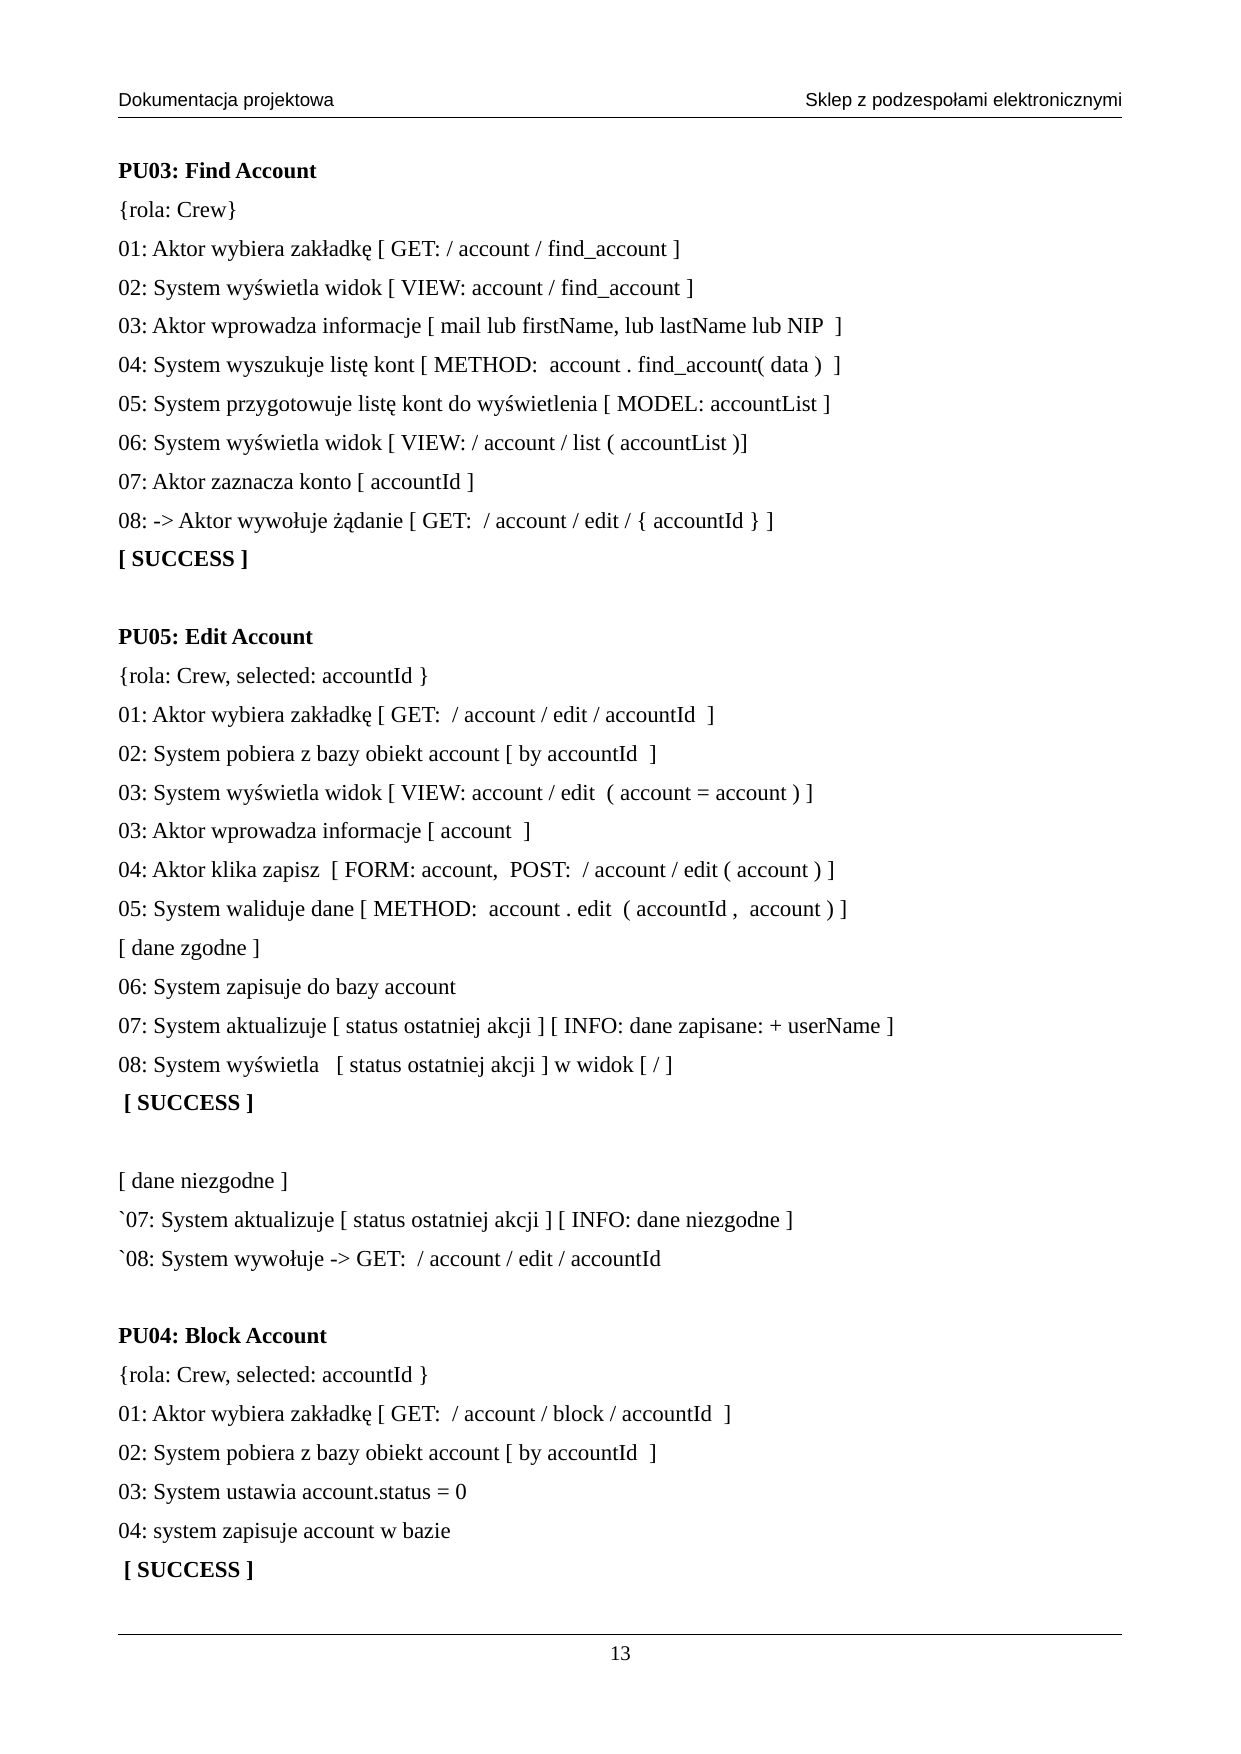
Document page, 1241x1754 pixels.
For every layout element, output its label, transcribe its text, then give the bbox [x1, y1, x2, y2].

text 07: System aktualizuje [ status ostatniej akcji ] [ INFO: dane zapisane: + userName ] [118, 1012, 1122, 1038]
text 01: Aktor wybiera zakładkę [ GET: / account / block / accountId ] [118, 1400, 1122, 1427]
text [ SUCCESS ] [118, 546, 1122, 572]
text PU05: Edit Account [118, 623, 1122, 649]
text 05: System przygotowuje listę kont do wyświetlenia [ MODEL: accountList ] [118, 390, 1122, 416]
text {rola: Crew} [118, 196, 1122, 222]
text {rola: Crew, selected: accountId } [118, 1361, 1122, 1388]
text 04: system zapisuje account w bazie [118, 1517, 1122, 1543]
text 02: System wyświetla widok [ VIEW: account / find_account ] [118, 273, 1122, 300]
text 03: Aktor wprowadza informacje [ account ] [118, 817, 1122, 844]
text 04: System wyszukuje listę kont [ METHOD: account . find_account( data ) ] [118, 351, 1122, 378]
text 05: System waliduje dane [ METHOD: account . edit ( accountId , account ) ] [118, 895, 1122, 922]
text 08: -> Aktor wywołuje żądanie [ GET: / account / edit / { accountId } ] [118, 507, 1122, 533]
text [ dane zgodne ] [118, 934, 1122, 960]
text 08: System wyświetla [ status ostatniej akcji ] w widok [ / ] [118, 1051, 1122, 1077]
text 01: Aktor wybiera zakładkę [ GET: / account / edit / accountId ] [118, 701, 1122, 727]
text `08: System wywołuje -> GET: / account / edit / accountId [118, 1245, 1122, 1271]
text 03: System ustawia account.status = 0 [118, 1478, 1122, 1504]
text 06: System zapisuje do bazy account [118, 973, 1122, 999]
text 03: System wyświetla widok [ VIEW: account / edit ( account = account ) ] [118, 779, 1122, 805]
text 03: Aktor wprowadza informacje [ mail lub firstName, lub lastName lub NIP ] [118, 312, 1122, 339]
text 04: Aktor klika zapisz [ FORM: account, POST: / account / edit ( account ) ] [118, 856, 1122, 883]
text 01: Aktor wybiera zakładkę [ GET: / account / find_account ] [118, 235, 1122, 261]
text 02: System pobiera z bazy obiekt account [ by accountId ] [118, 1439, 1122, 1466]
text [ dane niezgodne ] [118, 1167, 1122, 1193]
text [ SUCCESS ] [118, 1089, 1122, 1116]
text 06: System wyświetla widok [ VIEW: / account / list ( accountList )] [118, 429, 1122, 455]
text 02: System pobiera z bazy obiekt account [ by accountId ] [118, 740, 1122, 766]
text [ SUCCESS ] [118, 1556, 1122, 1582]
text `07: System aktualizuje [ status ostatniej akcji ] [ INFO: dane niezgodne ] [118, 1206, 1122, 1232]
text PU03: Find Account [118, 157, 1122, 183]
text PU04: Block Account [118, 1323, 1122, 1349]
text {rola: Crew, selected: accountId } [118, 662, 1122, 688]
text 07: Aktor zaznacza konto [ accountId ] [118, 468, 1122, 494]
